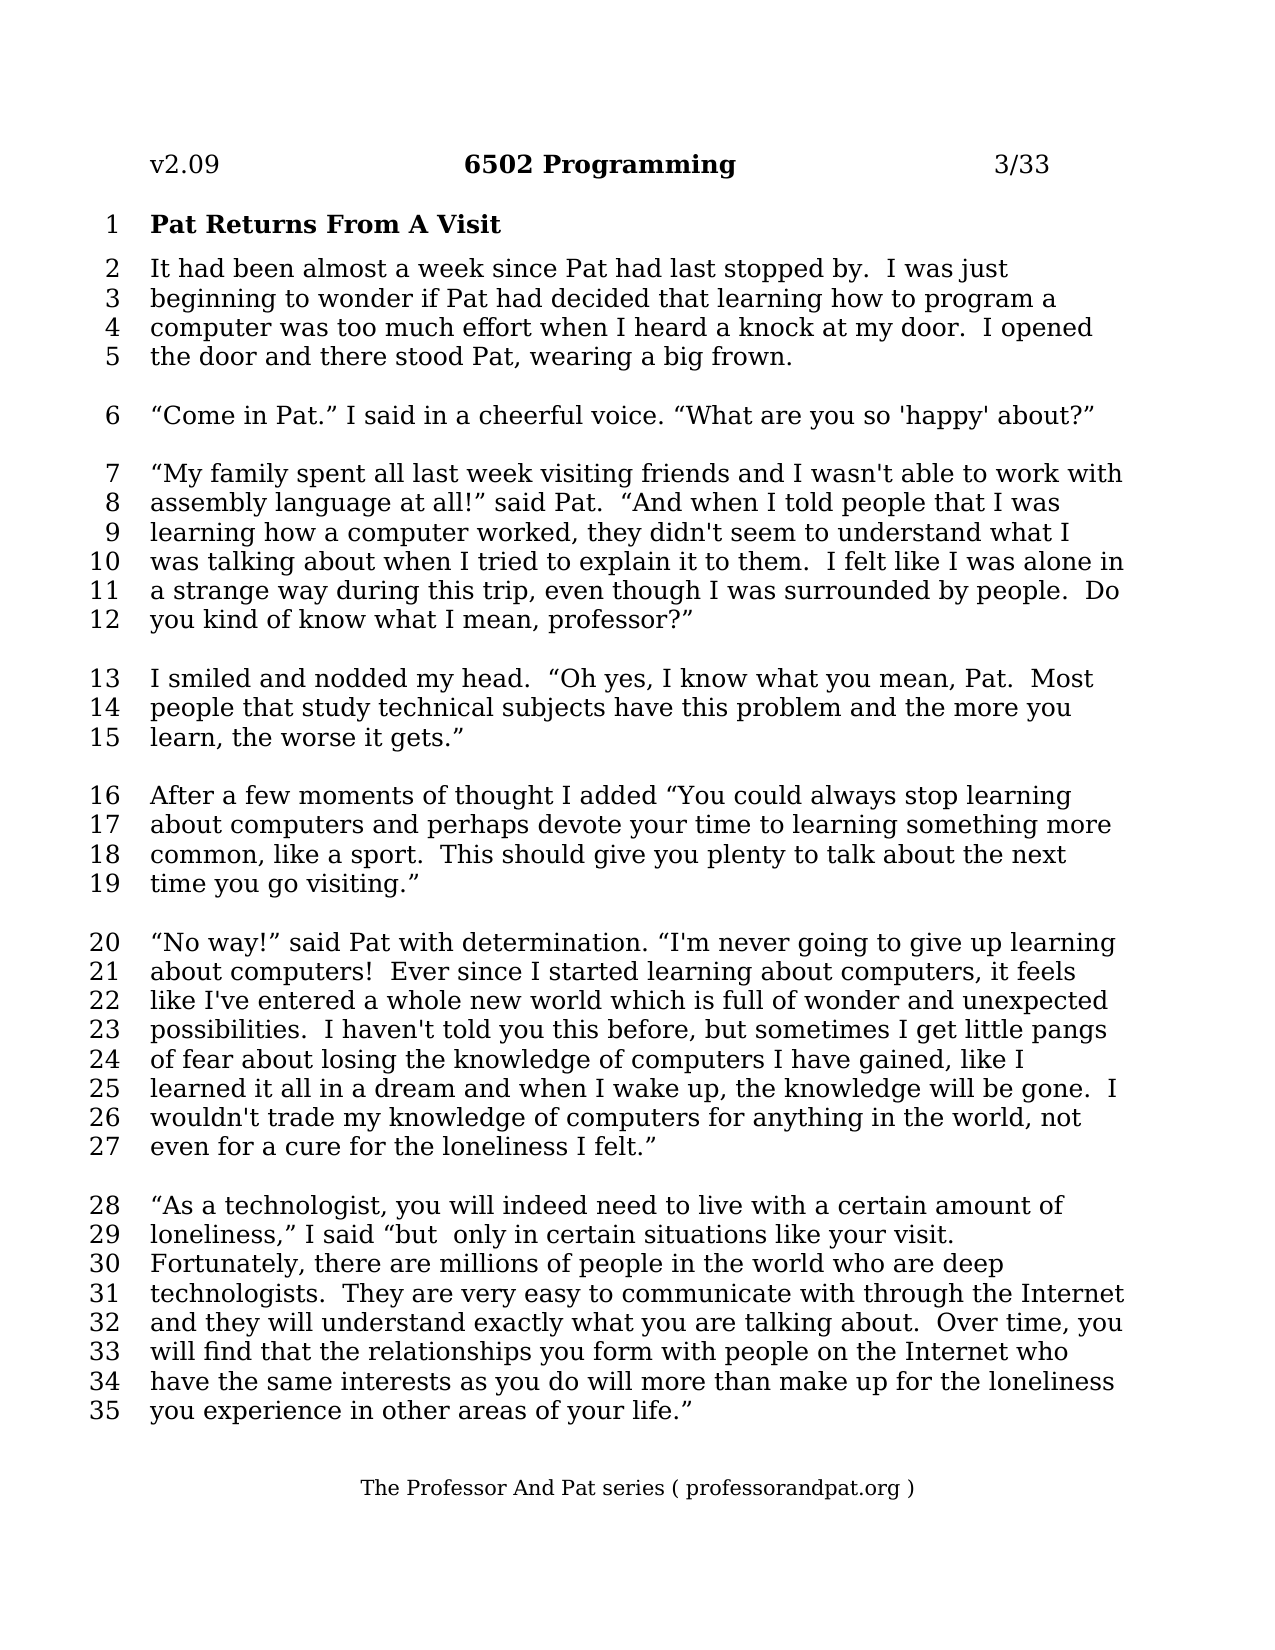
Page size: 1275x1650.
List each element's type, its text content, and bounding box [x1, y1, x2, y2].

text After a few moments of thought I added “You could always stop learning about computers and perhaps devote your time to learning something more common, like a sport. This should give you plenty to talk about the next time you go visiting.” [150, 781, 1125, 898]
subtitle Pat Returns From A Visit [150, 210, 1125, 239]
text “As a technologist, you will indeed need to live with a certain amount of loneliness,” I said “but only in certain situations like your visit. Fortunately, there are millions of people in the world who are deep technologists. They are very easy to communicate with through the Internet and they will understand exactly what you are talking about. Over time, you will find that the relationships you form with people on the Internet who have the same interests as you do will more than make up for the loneliness you experience in other areas of your life.” [150, 1191, 1125, 1425]
text “My family spent all last week visiting friends and I wasn't able to work with assembly language at all!” said Pat. “And when I told people that I was learning how a computer worked, they didn't seem to understand what I was talking about when I tried to explain it to them. I felt like I was alone in a strange way during this trip, even though I was surrounded by people. Do you kind of know what I mean, professor?” [150, 459, 1125, 635]
text “No way!” said Pat with determination. “I'm never going to give up learning about computers! Ever since I started learning about computers, it feels like I've entered a whole new world which is full of wonder and unexpected possibilities. I haven't told you this before, but sometimes I get little pangs of fear about losing the knowledge of computers I have gained, like I learned it all in a dream and when I wake up, the knowledge will be gone. I wouldn't trade my knowledge of computers for anything in the world, not even for a cure for the loneliness I felt.” [150, 928, 1125, 1162]
text “Come in Pat.” I said in a cheerful voice. “What are you so 'happy' about?” [150, 401, 1125, 430]
text I smiled and nodded my head. “Oh yes, I know what you mean, Pat. Most people that study technical subjects have this problem and the more you learn, the worse it gets.” [150, 664, 1125, 752]
text It had been almost a week since Pat had last stopped by. I was just beginning to wonder if Pat had decided that learning how to program a computer was too much effort when I heard a knock at my door. I opened the door and there stood Pat, wearing a big frown. [150, 254, 1125, 372]
